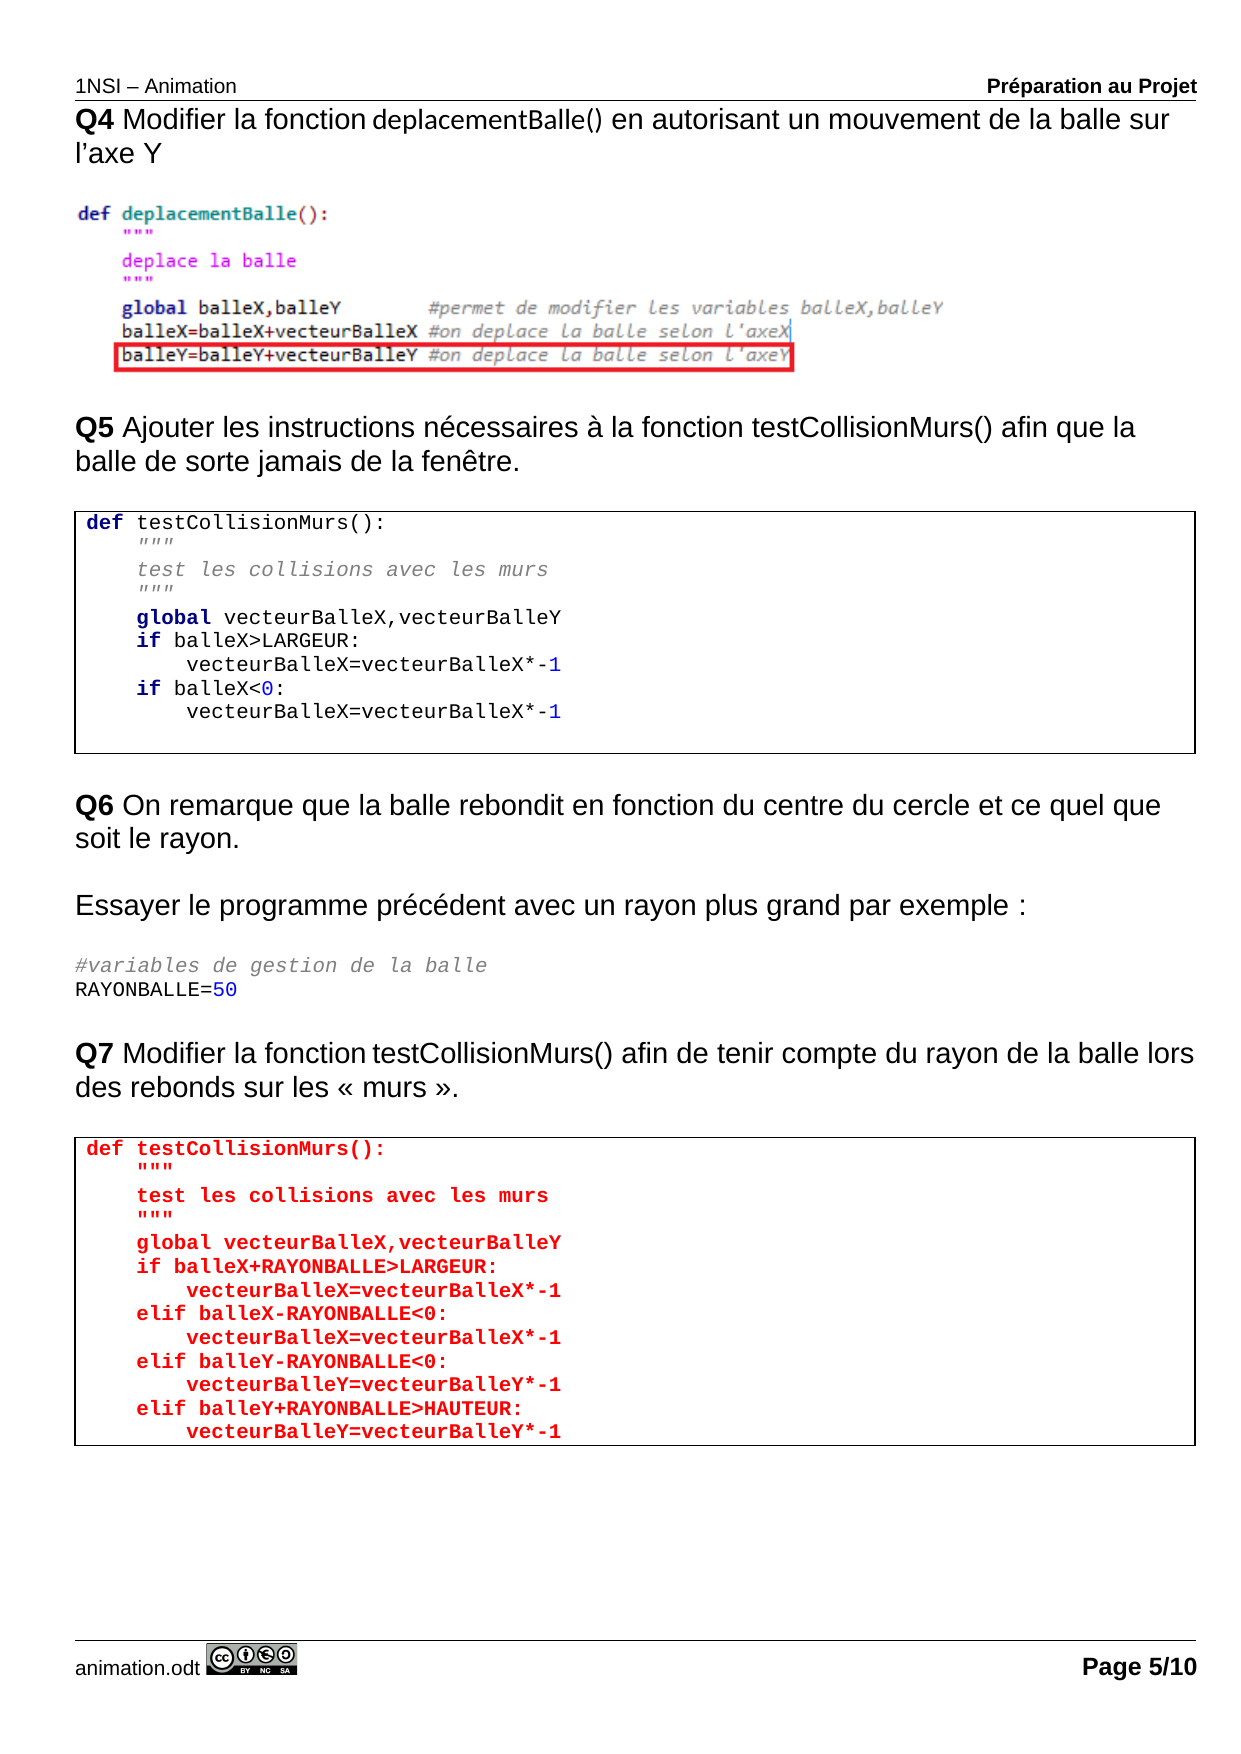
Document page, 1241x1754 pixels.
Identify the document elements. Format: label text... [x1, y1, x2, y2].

picture [206, 1643, 298, 1675]
picture [75, 203, 951, 377]
text Q7 Modifier la fonction testCollisionMurs() afin de tenir compte du rayon de la balle lors des rebonds sur les « murs ». [75, 1036, 1196, 1103]
text Q4 Modifier la fonction deplacementBalle() en autorisant un mouvement de la balle sur l’axe Y [75, 101, 1196, 170]
text Q6 On remarque que la balle rebondit en fonction du centre du cercle et ce quel que soit le rayon. [75, 788, 1196, 855]
text Essayer le programme précédent avec un rayon plus grand par exemple : [75, 888, 1196, 922]
text Q5 Ajouter les instructions nécessaires à la fonction testCollisionMurs() afin que la balle de sorte jamais de la fenêtre. [75, 411, 1196, 478]
text #variables de gestion de la balle RAYONBALLE=50 [75, 955, 1196, 1003]
